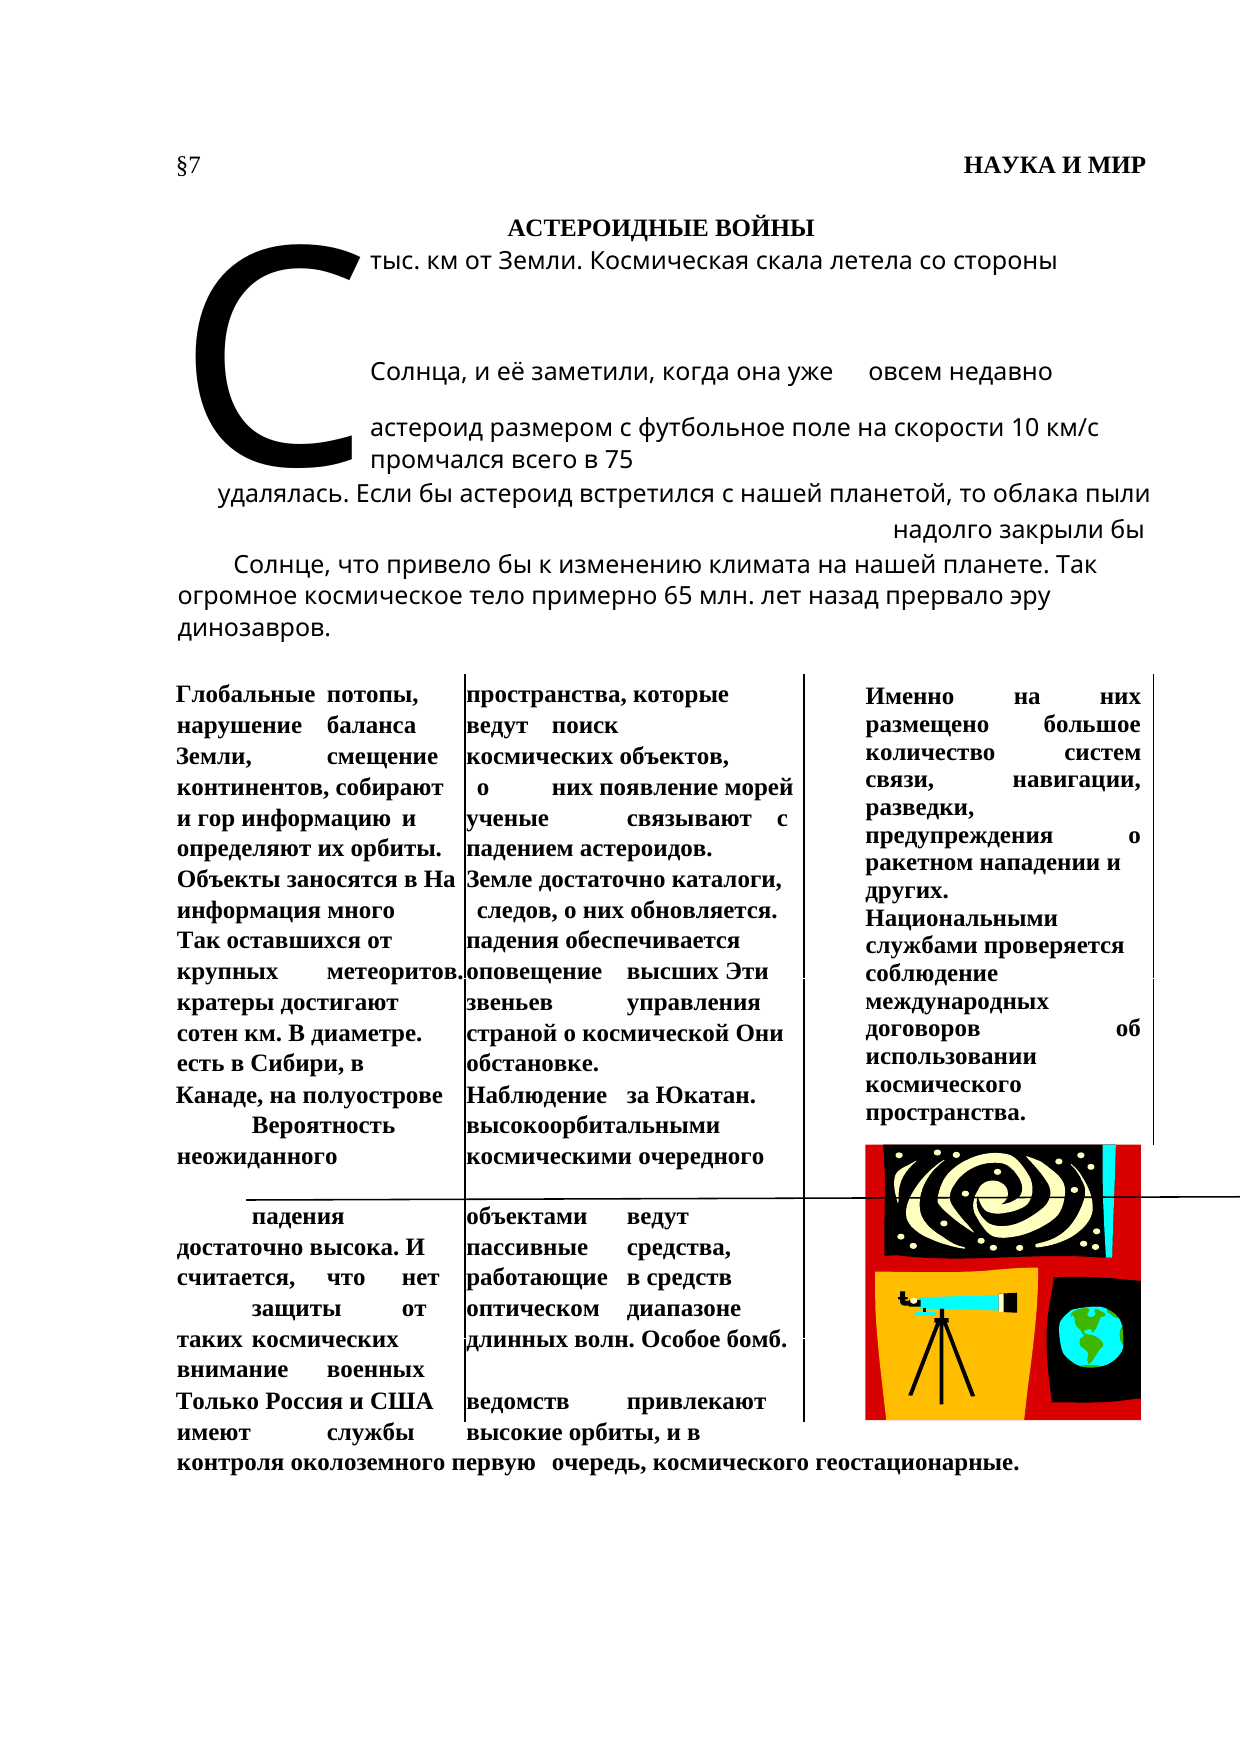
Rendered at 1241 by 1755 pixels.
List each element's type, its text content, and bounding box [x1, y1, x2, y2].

text §7 НАУКА И МИР [176, 150, 1153, 179]
text Стыс. км от Земли. Космическая скала летела со стороны Солнца, и её заметили, когда она уже овсем недавно астероид размером с футбольное поле на скорости 10 км/с промчался всего в 75 [177, 244, 1153, 476]
text АСТЕРОИДНЫЕ ВОЙНЫ [177, 213, 1151, 242]
text Глобальные потопы, пространства, которые нарушение баланса ведут поиск [466, 679, 803, 739]
text Только Россия и США ведомств привлекают имеют службы высокие орбиты, и в контроля околоземного первую очередь, космического геостационарные. [176, 1386, 1153, 1476]
text Канаде, на полуострове Наблюдение за Юкатан. Вероятность высокоорбитальными неожиданного космическими очередного падения объектами ведут достаточно высока. И пассивные средства, считается, что нет работающие в средств защиты от оптическом диапазоне таких космических длинных волн. Особое бомб. внимание военных [466, 1080, 803, 1198]
text Канаде, на полуострове Наблюдение за Юкатан. Вероятность высокоорбитальными неожиданного космическими очередного падения объектами ведут достаточно высока. И пассивные средства, считается, что нет работающие в средств защиты от оптическом диапазоне таких космических длинных волн. Особое бомб. внимание военных [176, 1080, 865, 1383]
text Земли, смещение космических объектов, континентов, собирают о них появление морей и гор информацию и ученые связывают с определяют их орбиты. падением астероидов. Объекты заносятся в На Земле достаточно каталоги, информация много следов, о них обновляется. Так оставшихся от падения обеспечивается крупных метеоритов. оповещение высших Эти кратеры достигают звеньев управления сотен км. В диаметре. страной о космической Они есть в Сибири, в обстановке. [176, 741, 1153, 1077]
text Канаде, на полуострове Наблюдение за Юкатан. Вероятность высокоорбитальными неожиданного космическими очередного падения объектами ведут достаточно высока. И пассивные средства, считается, что нет работающие в средств защиты от оптическом диапазоне таких космических длинных волн. Особое бомб. внимание военных [805, 1080, 1153, 1197]
text Солнце, что привело бы к изменению климата на нашей планете. Так огромное космическое тело примерно 65 млн. лет назад прервало эру динозавров. [177, 548, 1153, 643]
text Глобальные потопы, пространства, которые нарушение баланса ведут поиск [176, 679, 464, 739]
text Глобальные потопы, пространства, которые нарушение баланса ведут поиск [805, 679, 1153, 739]
text удалялась. Если бы астероид встретился с нашей планетой, то облака пыли надолго закрыли бы [177, 476, 1151, 546]
